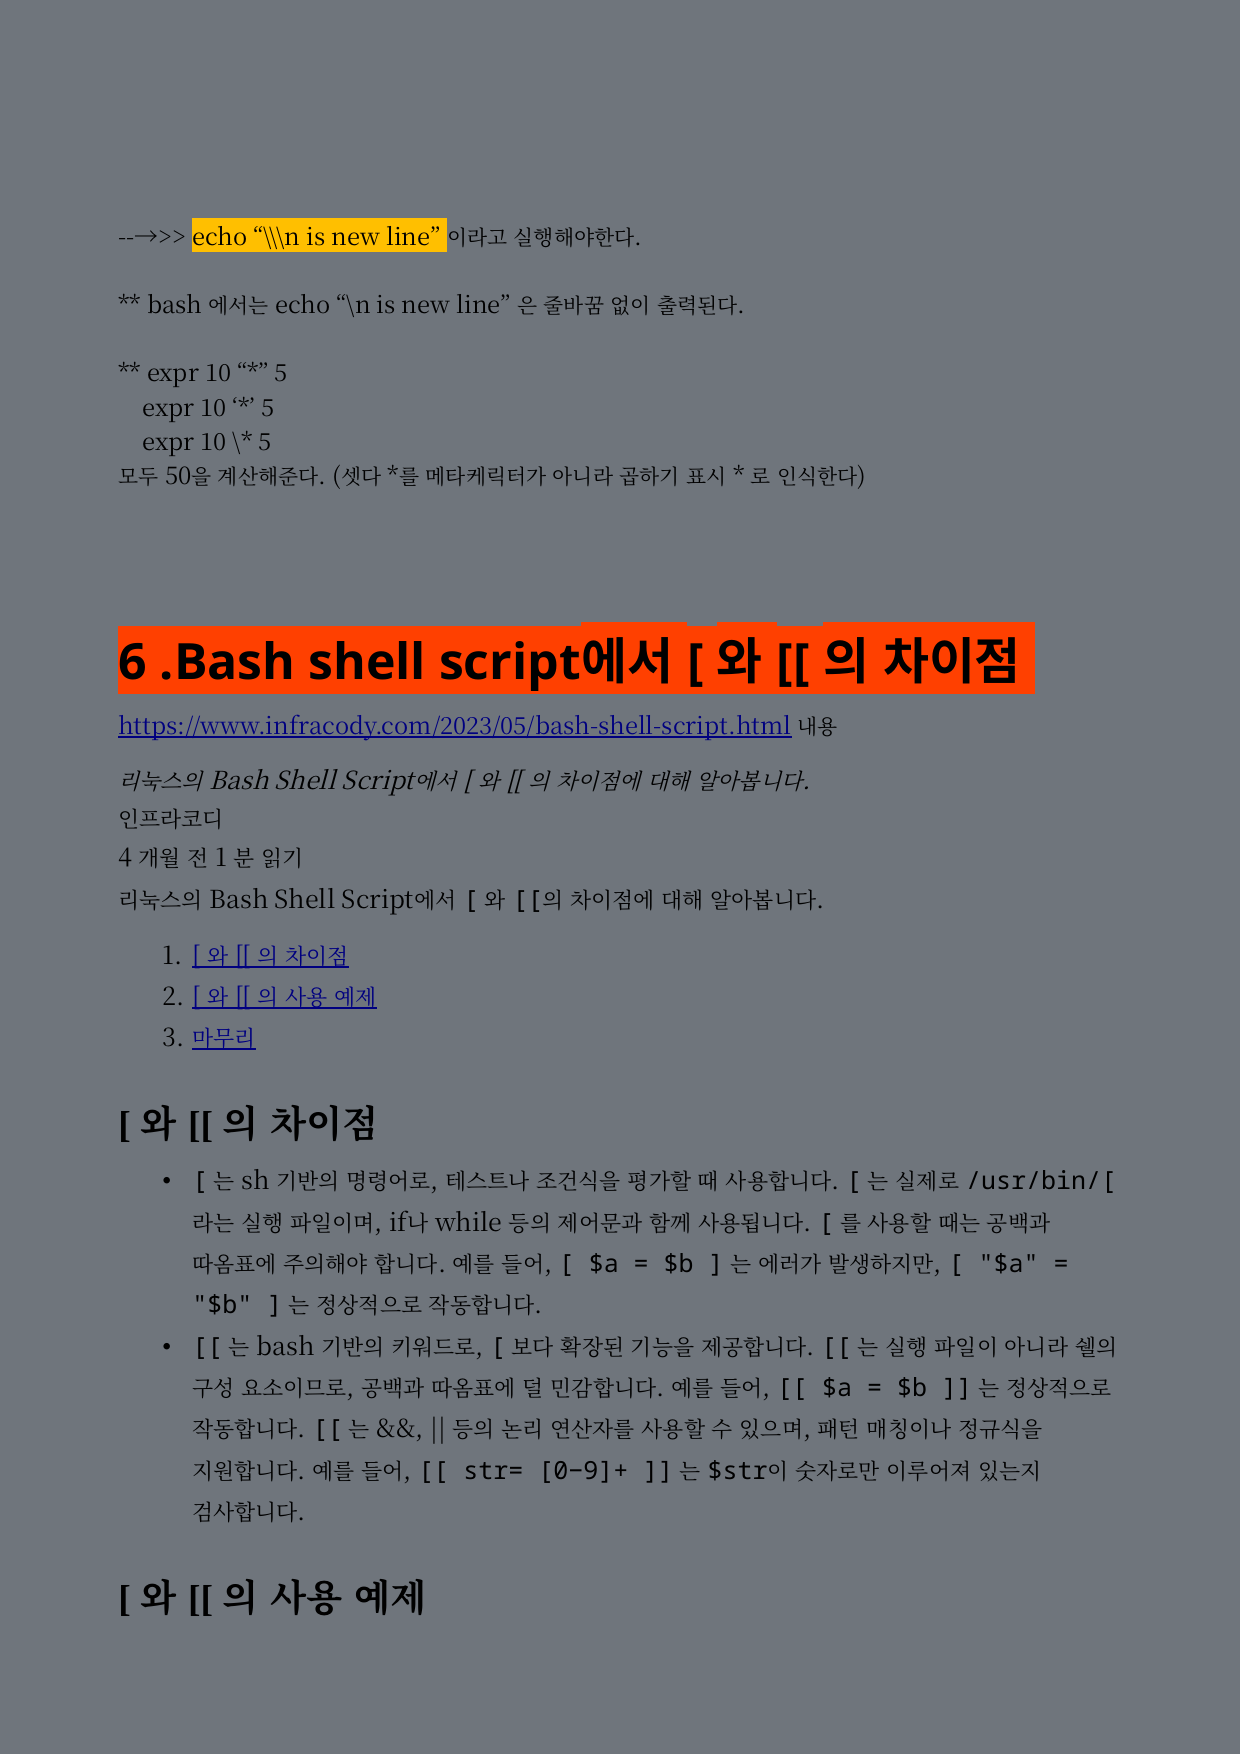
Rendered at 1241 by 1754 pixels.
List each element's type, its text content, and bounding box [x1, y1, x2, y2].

text 리눅스의 Bash Shell Script에서 [ 와 [[ 의 차이점에 대해 알아봅니다. [118, 761, 1122, 797]
list [[ 는 bash 기반의 키워드로, [ 보다 확장된 기능을 제공합니다. [[ 는 실행 파일이 아니라 쉘의 구성 요소이므로, 공백과 따옴표에 덜 민감합니다. 예를 들어, [[ $a = $b ]] 는 정상적으로 작동합니다. [[ 는 &&, || 등의 논리 연산자를 사용할 수 있으며, 패턴 매칭이나 정규식을 지원합니다. 예를 들어, [[ str= [0−9]+ ]] 는 $str이 숫자로만 이루어져 있는지 검사합니다. [162, 1326, 1122, 1528]
list [ 와 [[ 의 사용 예제 [162, 977, 1122, 1012]
list 마무리 [162, 1018, 1122, 1054]
text expr 10 \* 5 [118, 423, 1122, 457]
text ** expr 10 “*” 5 [118, 354, 1122, 388]
list [ 는 sh 기반의 명령어로, 테스트나 조건식을 평가할 때 사용합니다. [ 는 실제로 /usr/bin/[ 라는 실행 파일이며, if나 while 등의 제어문과 함께 사용됩니다. [ 를 사용할 때는 공백과 따옴표에 주의해야 합니다. 예를 들어, [ $a = $b ] 는 에러가 발생하지만, [ "$a" = "$b" ] 는 정상적으로 작동합니다. [162, 1161, 1122, 1321]
subtitle [ 와 [[ 의 사용 예제 [118, 1568, 1122, 1622]
text --→>> echo “\\\n is new line” 이라고 실행해야한다. [118, 218, 1122, 252]
list [ 와 [[ 의 차이점 [162, 935, 1122, 971]
text 모두 50을 계산해준다. (셋다 *를 메타케릭터가 아니라 곱하기 표시 * 로 인식한다) [118, 457, 1122, 491]
text https://www.infracody.com/2023/05/bash-shell-script.html 내용 [118, 707, 1122, 741]
text 인프라코디 [118, 802, 1122, 833]
subtitle [ 와 [[ 의 차이점 [118, 1094, 1122, 1148]
text 리눅스의 Bash Shell Script에서 [ 와 [[의 차이점에 대해 알아봅니다. [118, 879, 1122, 915]
text 4 개월 전 1 분 읽기 [118, 838, 1122, 874]
text expr 10 ‘*’ 5 [118, 388, 1122, 423]
subtitle 6 .Bash shell script에서 [ 와 [[ 의 차이점 [118, 622, 1122, 694]
text ** bash 에서는 echo “\n is new line” 은 줄바꿈 없이 출력된다. [118, 286, 1122, 320]
